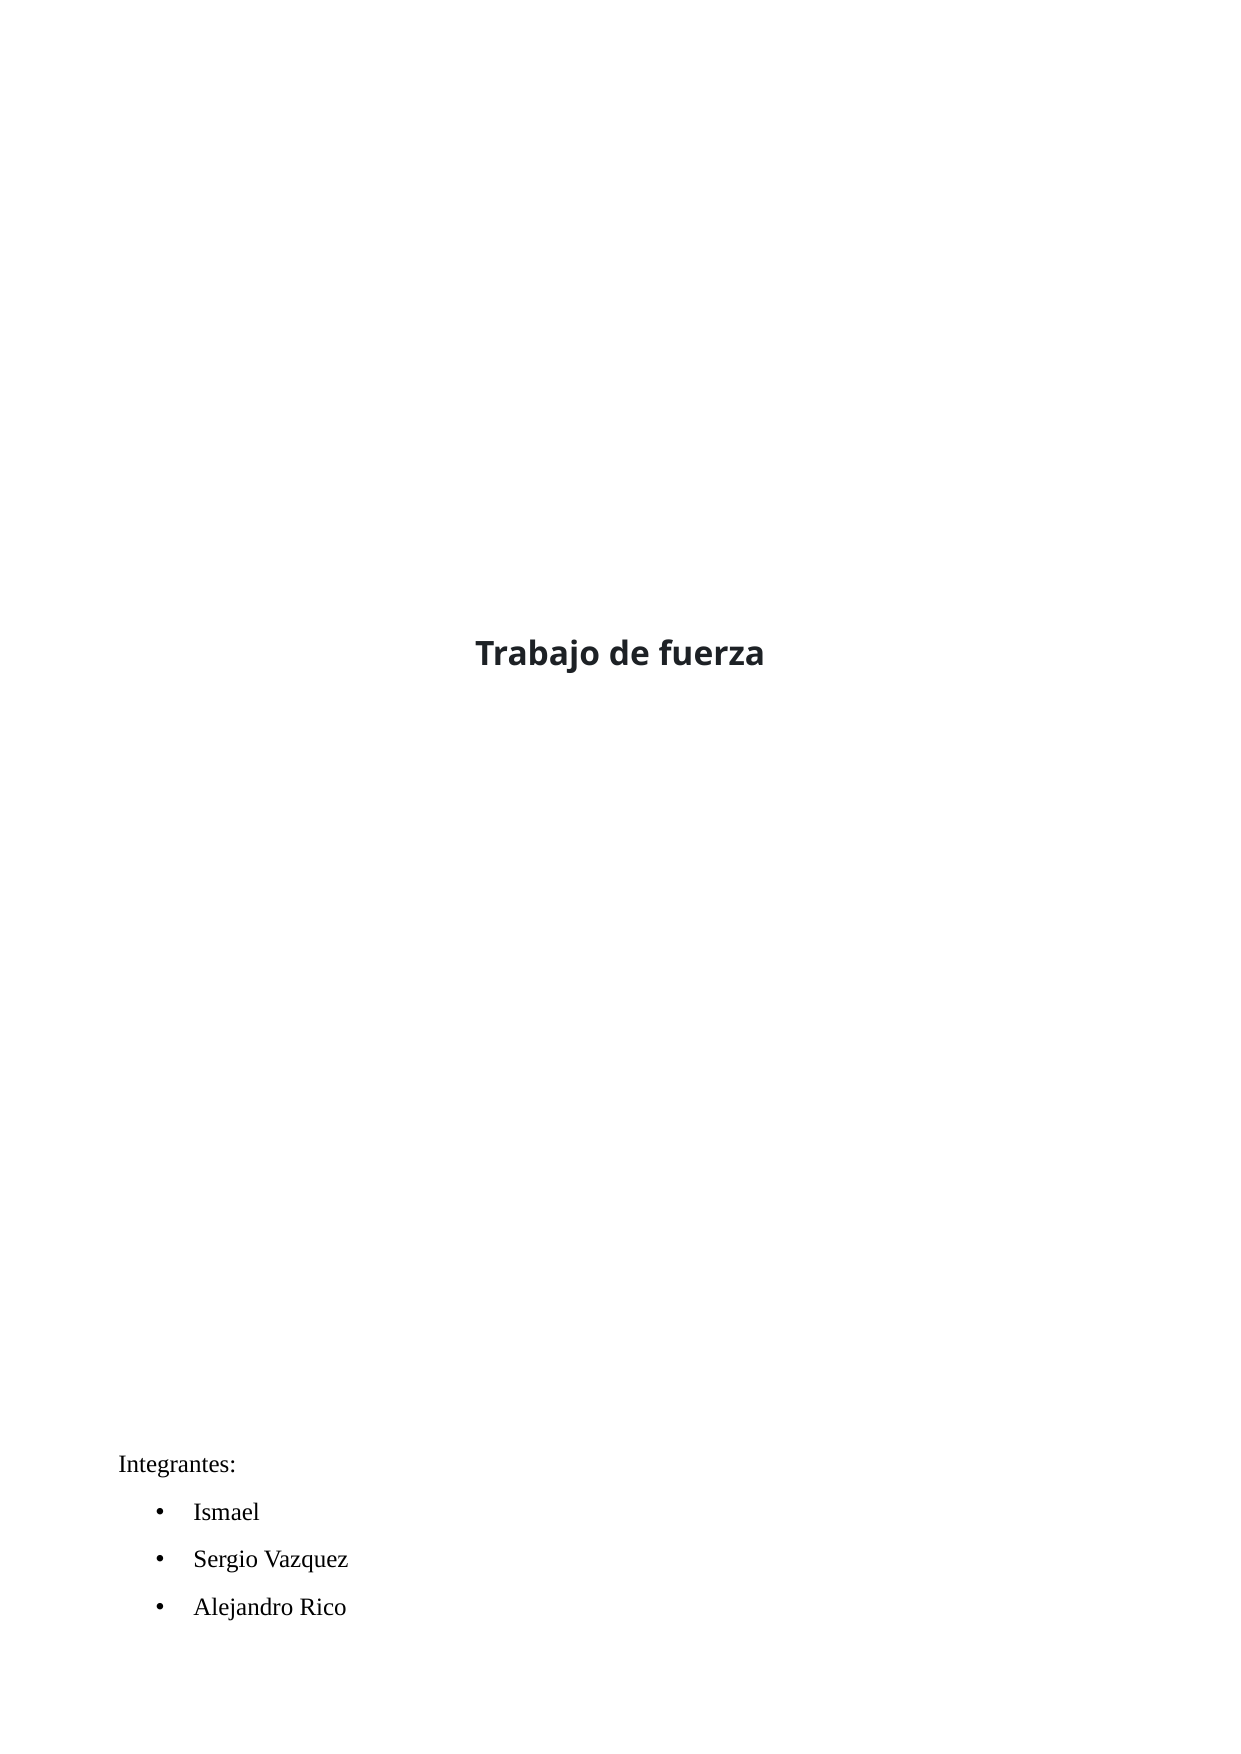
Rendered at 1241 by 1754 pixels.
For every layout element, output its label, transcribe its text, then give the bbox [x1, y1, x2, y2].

subtitle Trabajo de fuerza [118, 629, 1122, 675]
list Ismael [156, 1497, 1122, 1526]
list Alejandro Rico [156, 1592, 1122, 1621]
text Integrantes: [118, 1449, 1122, 1478]
list Sergio Vazquez [156, 1544, 1122, 1573]
